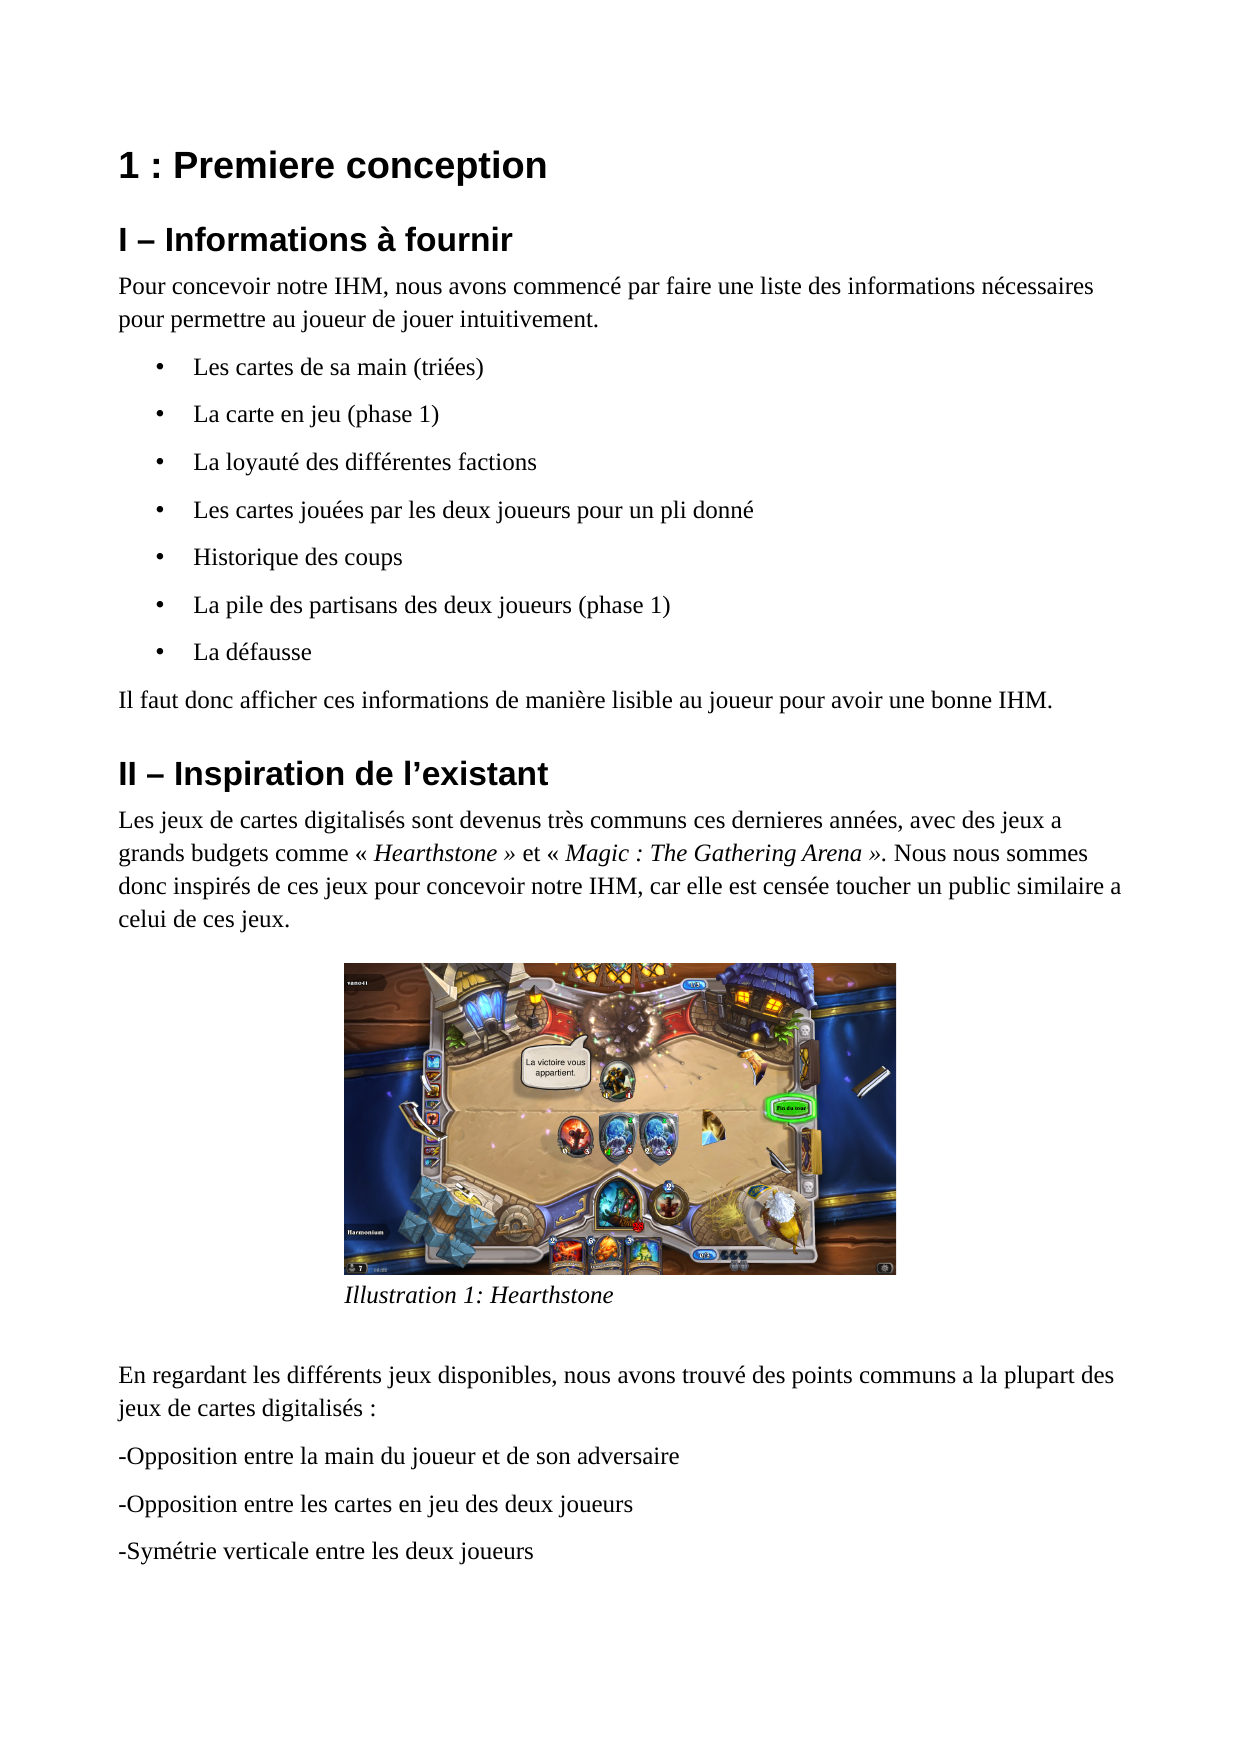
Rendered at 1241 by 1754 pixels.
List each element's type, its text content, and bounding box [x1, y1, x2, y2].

text Les jeux de cartes digitalisés sont devenus très communs ces dernieres années, avec des jeux a grands budgets comme « Hearthstone » et « Magic : The Gathering Arena ». Nous nous sommes donc inspirés de ces jeux pour concevoir notre IHM, car elle est censée toucher un public similaire a celui de ces jeux. [118, 805, 1122, 932]
list La pile des partisans des deux joueurs (phase 1) [156, 590, 1122, 619]
subtitle I – Informations à fournir [118, 220, 1122, 259]
list La défausse [156, 637, 1122, 666]
list Les cartes jouées par les deux joueurs pour un pli donné [156, 495, 1122, 523]
text Il faut donc afficher ces informations de manière lisible au joueur pour avoir une bonne IHM. [118, 685, 1122, 714]
text En regardant les différents jeux disponibles, nous avons trouvé des points communs a la plupart des jeux de cartes digitalisés : [118, 1360, 1122, 1422]
subtitle 1 : Premiere conception [118, 143, 1122, 187]
list Les cartes de sa main (triées) [156, 352, 1122, 381]
list La loyauté des différentes factions [156, 447, 1122, 476]
text Illustration 1: Hearthstone [344, 1275, 896, 1308]
text -Symétrie verticale entre les deux joueurs [118, 1536, 1122, 1565]
text Pour concevoir notre IHM, nous avons commencé par faire une liste des informations nécessaires pour permettre au joueur de jouer intuitivement. [118, 271, 1122, 333]
list Historique des coups [156, 542, 1122, 571]
list La carte en jeu (phase 1) [156, 399, 1122, 428]
text -Opposition entre la main du joueur et de son adversaire [118, 1441, 1122, 1470]
picture [344, 963, 897, 1275]
subtitle II – Inspiration de l’existant [118, 753, 1122, 792]
text -Opposition entre les cartes en jeu des deux joueurs [118, 1489, 1122, 1517]
